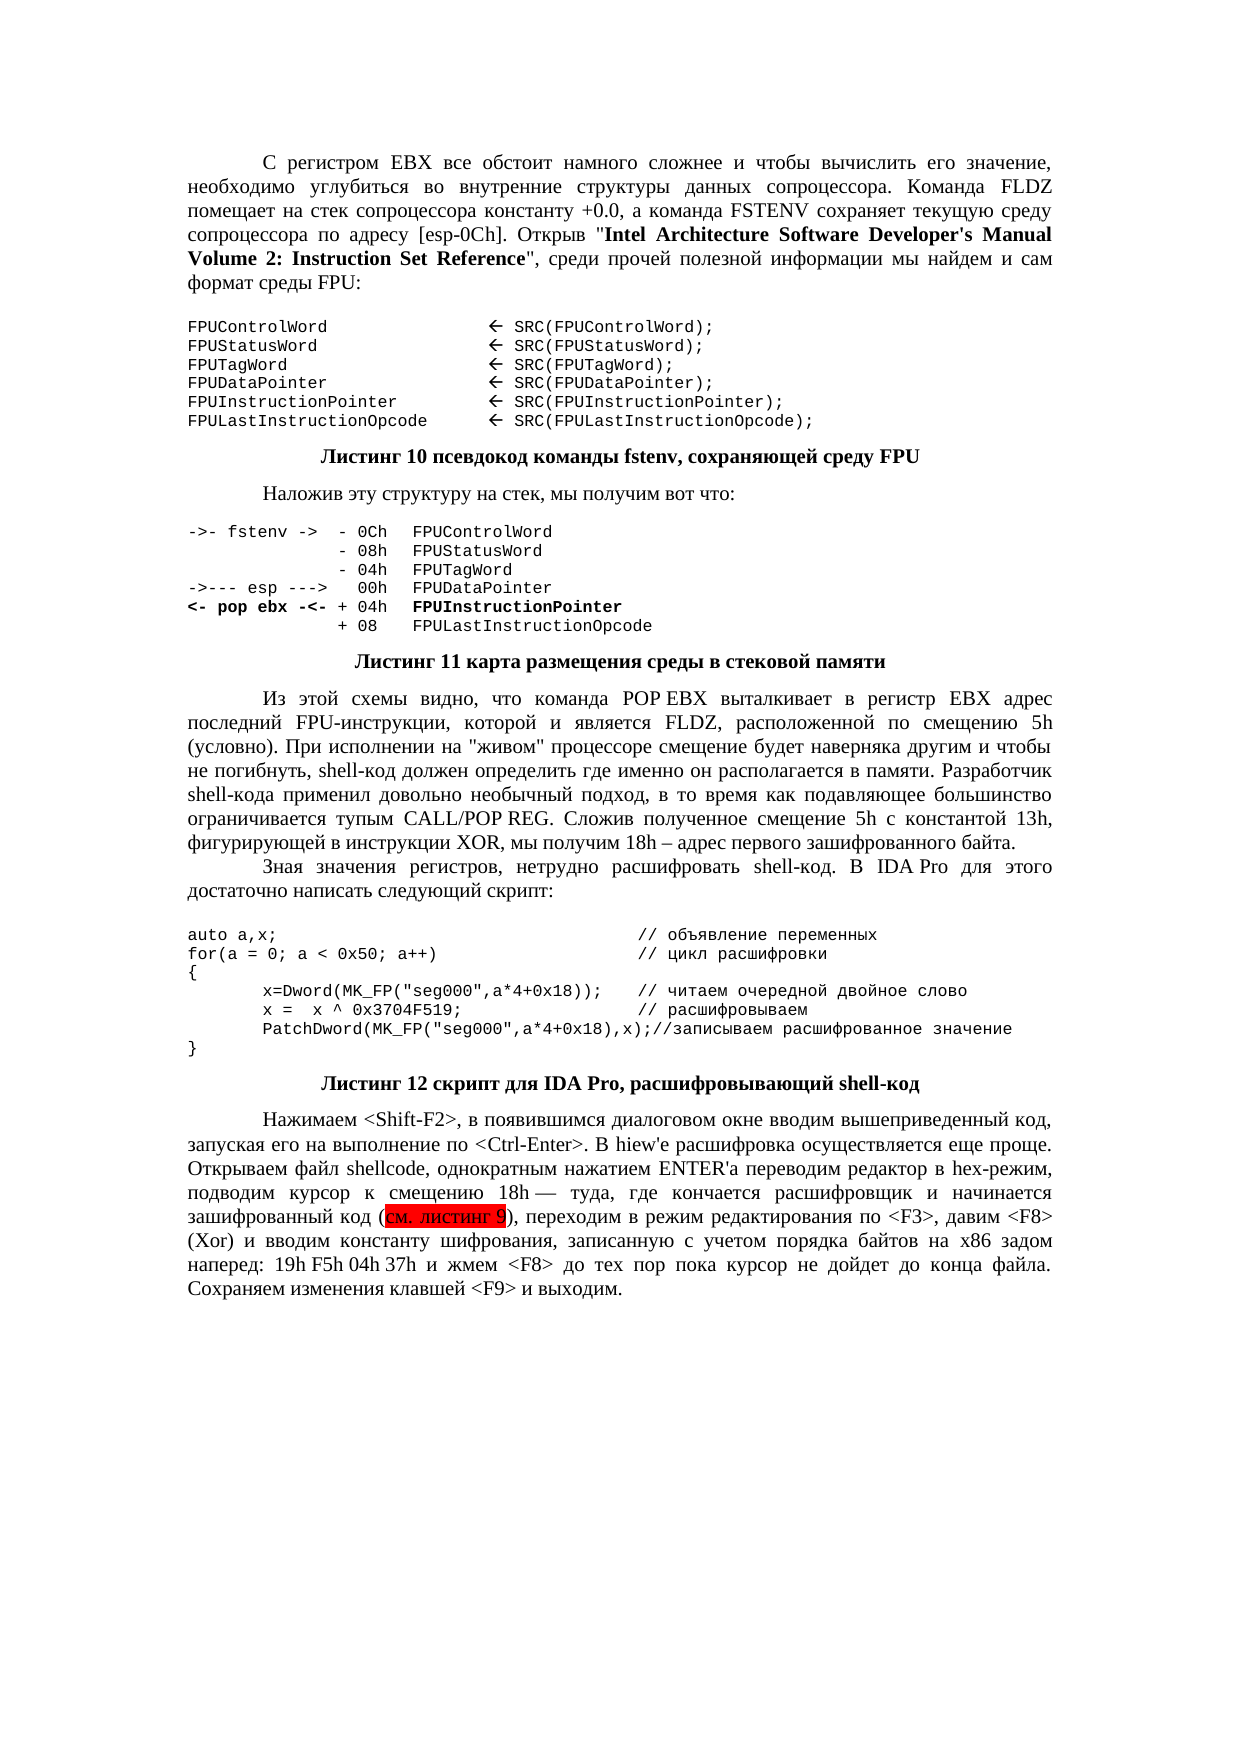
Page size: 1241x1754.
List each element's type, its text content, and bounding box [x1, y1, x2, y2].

text PatchDword(MK_FP("seg000",a*4+0x18),x);//записываем расшифрованное значение [187, 1021, 1053, 1039]
text FPUDataPointer  SRC(FPUDataPointer); [187, 375, 1053, 394]
text FPUTagWord  SRC(FPUTagWord); [187, 356, 1053, 375]
text FPUControlWord  SRC(FPUControlWord); [187, 318, 1053, 337]
text - 04h FPUTagWord [187, 561, 1053, 580]
text Нажимаем <Shift-F2>, в появившимся диалоговом окне вводим вышеприведенный код, запуская его на выполнение по <Ctrl-Enter>. В hiew'е расшифровка осуществляется еще проще. Открываем файл shellcode, однократным нажатием ENTER'а переводим редактор в hex-режим, подводим курсор к смещению 18h — туда, где кончается расшифровщик и начинается зашифрованный код (см. листинг 9), переходим в режим редактирования по <F3>, давим <F8> (Xor) и вводим константу шифрования, записанную с учетом порядка байтов на x86 задом наперед: 19h F5h 04h 37h и жмем <F8> до тех пор пока курсор не дойдет до конца файла. Сохраняем изменения клавшей <F9> и выходим. [187, 1107, 1053, 1300]
text { [187, 964, 1053, 983]
text x=Dword(MK_FP("seg000",a*4+0x18)); // читаем очередной двойное слово [187, 983, 1053, 1002]
text ->- fstenv -> - 0Ch FPUControlWord [187, 523, 1053, 542]
text FPUInstructionPointer  SRC(FPUInstructionPointer); [187, 394, 1053, 413]
text FPULastInstructionOpcode  SRC(FPULastInstructionOpcode); [187, 413, 1053, 432]
text ->--- esp ---> 00h FPUDataPointer [187, 580, 1053, 599]
text auto a,x; // объявление переменных [187, 926, 1053, 945]
text x = x ^ 0x3704F519; // расшифровываем [187, 1002, 1053, 1021]
text } [187, 1039, 1053, 1058]
text Зная значения регистров, нетрудно расшифровать shell-код. В IDA Pro для этого достаточно написать следующий скрипт: [187, 854, 1053, 902]
text Листинг 12 скрипт для IDA Pro, расшифровывающий shell-код [187, 1071, 1053, 1095]
text Листинг 11 карта размещения среды в стековой памяти [187, 649, 1053, 673]
text Наложив эту структуру на стек, мы получим вот что: [187, 481, 1053, 505]
text - 08h FPUStatusWord [187, 542, 1053, 561]
text for(a = 0; a < 0x50; a++) // цикл расшифровки [187, 945, 1053, 964]
text + 08 FPULastInstructionOpcode [187, 618, 1053, 637]
text Из этой схемы видно, что команда POP EBX выталкивает в регистр EBX адрес последний FPU-инструкции, которой и является FLDZ, расположенной по смещению 5h (условно). При исполнении на "живом" процессоре смещение будет наверняка другим и чтобы не погибнуть, shell-код должен определить где именно он располагается в памяти. Разработчик shell-кода применил довольно необычный подход, в то время как подавляющее большинство ограничивается тупым CALL/POP REG. Сложив полученное смещение 5h с константой 13h, фигурирующей в инструкции XOR, мы получим 18h – адрес первого зашифрованного байта. [187, 686, 1053, 854]
text Листинг 10 псевдокод команды fstenv, сохраняющей среду FPU [187, 444, 1053, 468]
text С регистром EBX все обстоит намного сложнее и чтобы вычислить его значение, необходимо углубиться во внутренние структуры данных сопроцессора. Команда FLDZ помещает на стек сопроцессора константу +0.0, а команда FSTENV сохраняет текущую среду сопроцессора по адресу [esp-0Ch]. Открыв "Intel Architecture Software Developer's Manual Volume 2: Instruction Set Reference", среди прочей полезной информации мы найдем и сам формат среды FPU: [187, 150, 1053, 294]
text <- pop ebx -<- + 04h FPUInstructionPointer [187, 599, 1053, 618]
text FPUStatusWord  SRC(FPUStatusWord); [187, 337, 1053, 356]
